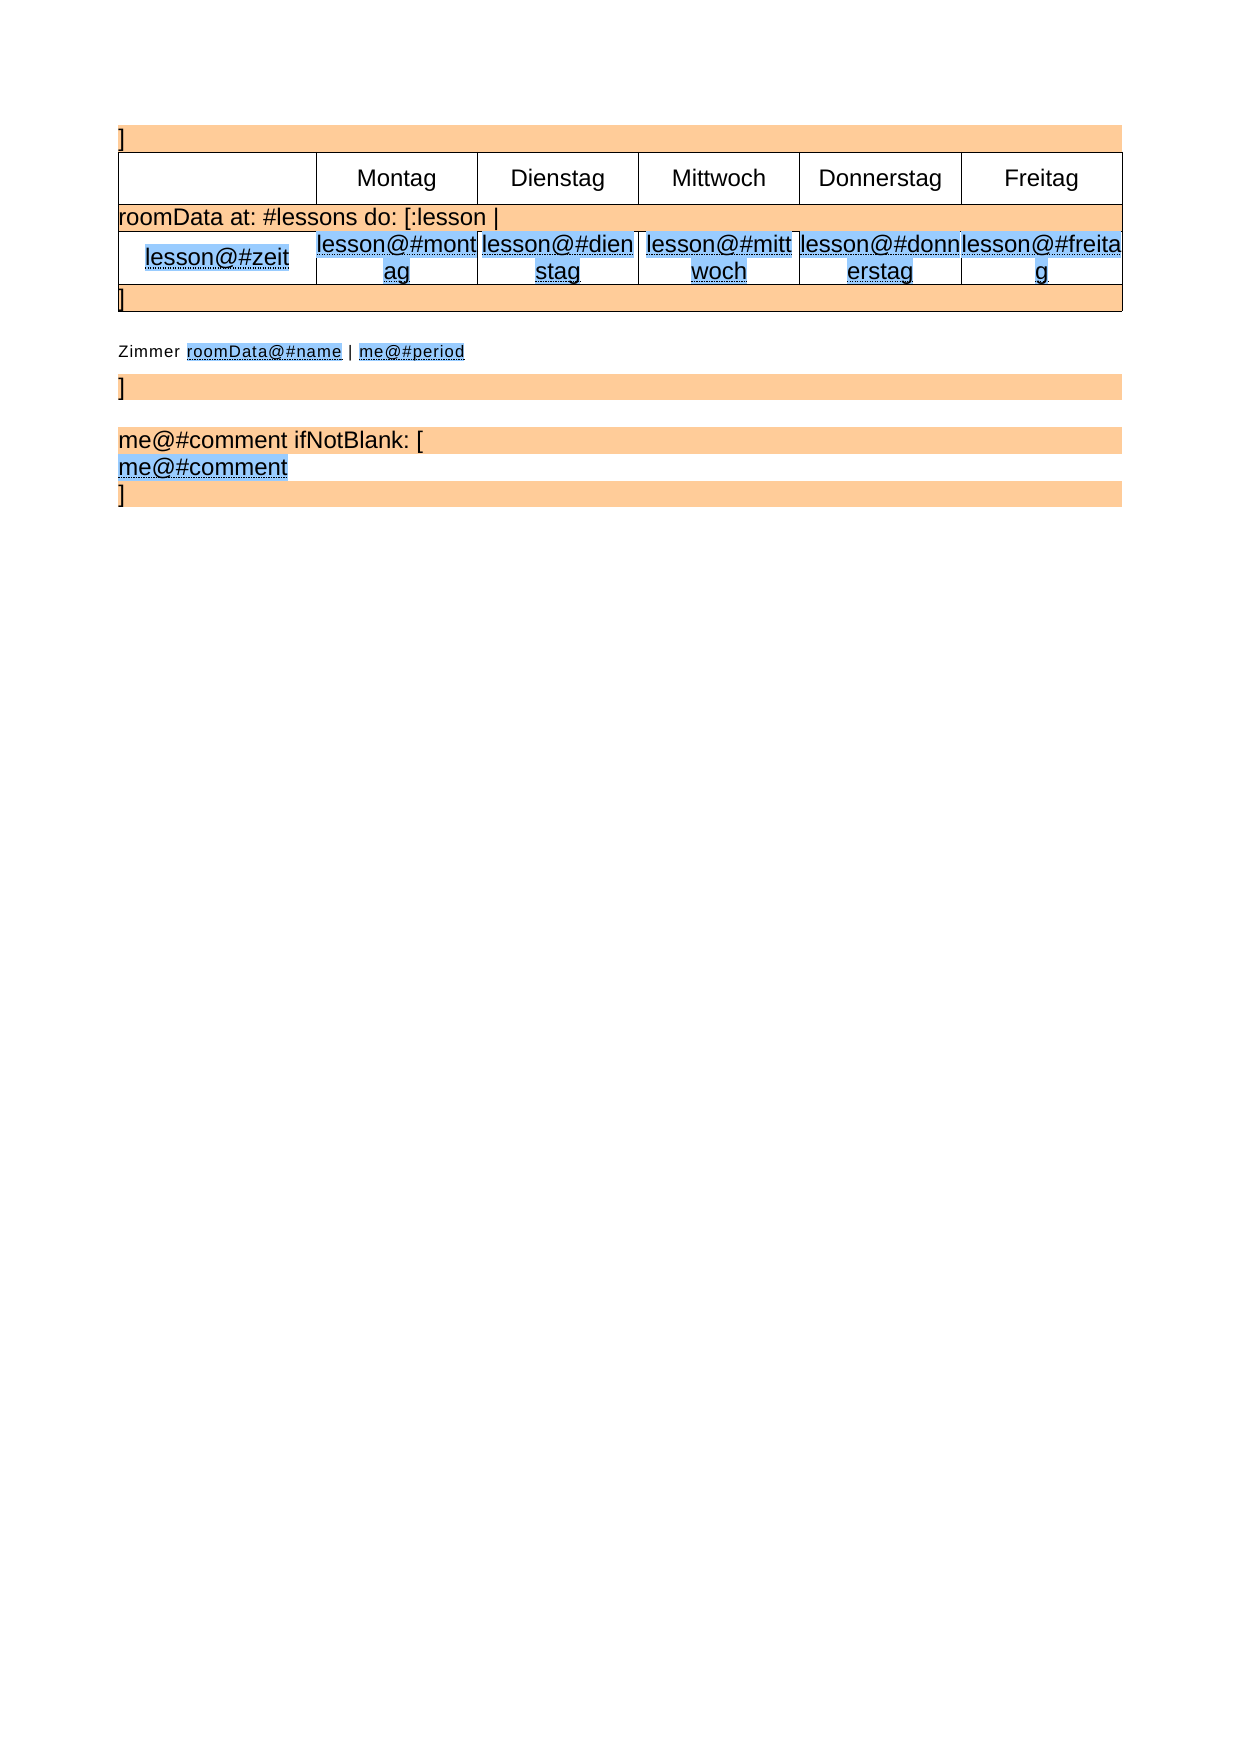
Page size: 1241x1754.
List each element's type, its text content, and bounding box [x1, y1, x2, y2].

table_cell lesson@#montag [317, 258, 383, 284]
text ] [118, 481, 1122, 507]
table_cell lesson@#dienstag [478, 232, 535, 284]
text me@#comment ifNotBlank: [ [118, 427, 1122, 454]
table_cell lesson@#montag [410, 258, 477, 284]
table_cell lesson@#freitag [962, 258, 1035, 284]
table_cell lesson@#mittwoch [639, 232, 691, 284]
text ] [118, 374, 1122, 400]
table_cell lesson@#freitag [1048, 232, 1122, 284]
table_header Donnerstag [800, 153, 961, 204]
table_cell lesson@#mittwoch [747, 232, 799, 284]
table_header Mittwoch [639, 153, 799, 204]
text Zimmer roomData@#name | me@#period [118, 342, 1122, 361]
table_cell lesson@#donnerstag [800, 258, 847, 284]
table_header [119, 153, 316, 204]
table_cell lesson@#zeit [119, 232, 316, 284]
table_header Dienstag [478, 153, 638, 204]
table_header Montag [317, 153, 477, 204]
table_cell lesson@#dienstag [580, 232, 638, 284]
table_header Freitag [962, 153, 1122, 204]
text me@#comment [288, 454, 1122, 481]
text ] [118, 125, 1122, 152]
table_cell lesson@#donnerstag [913, 256, 961, 284]
